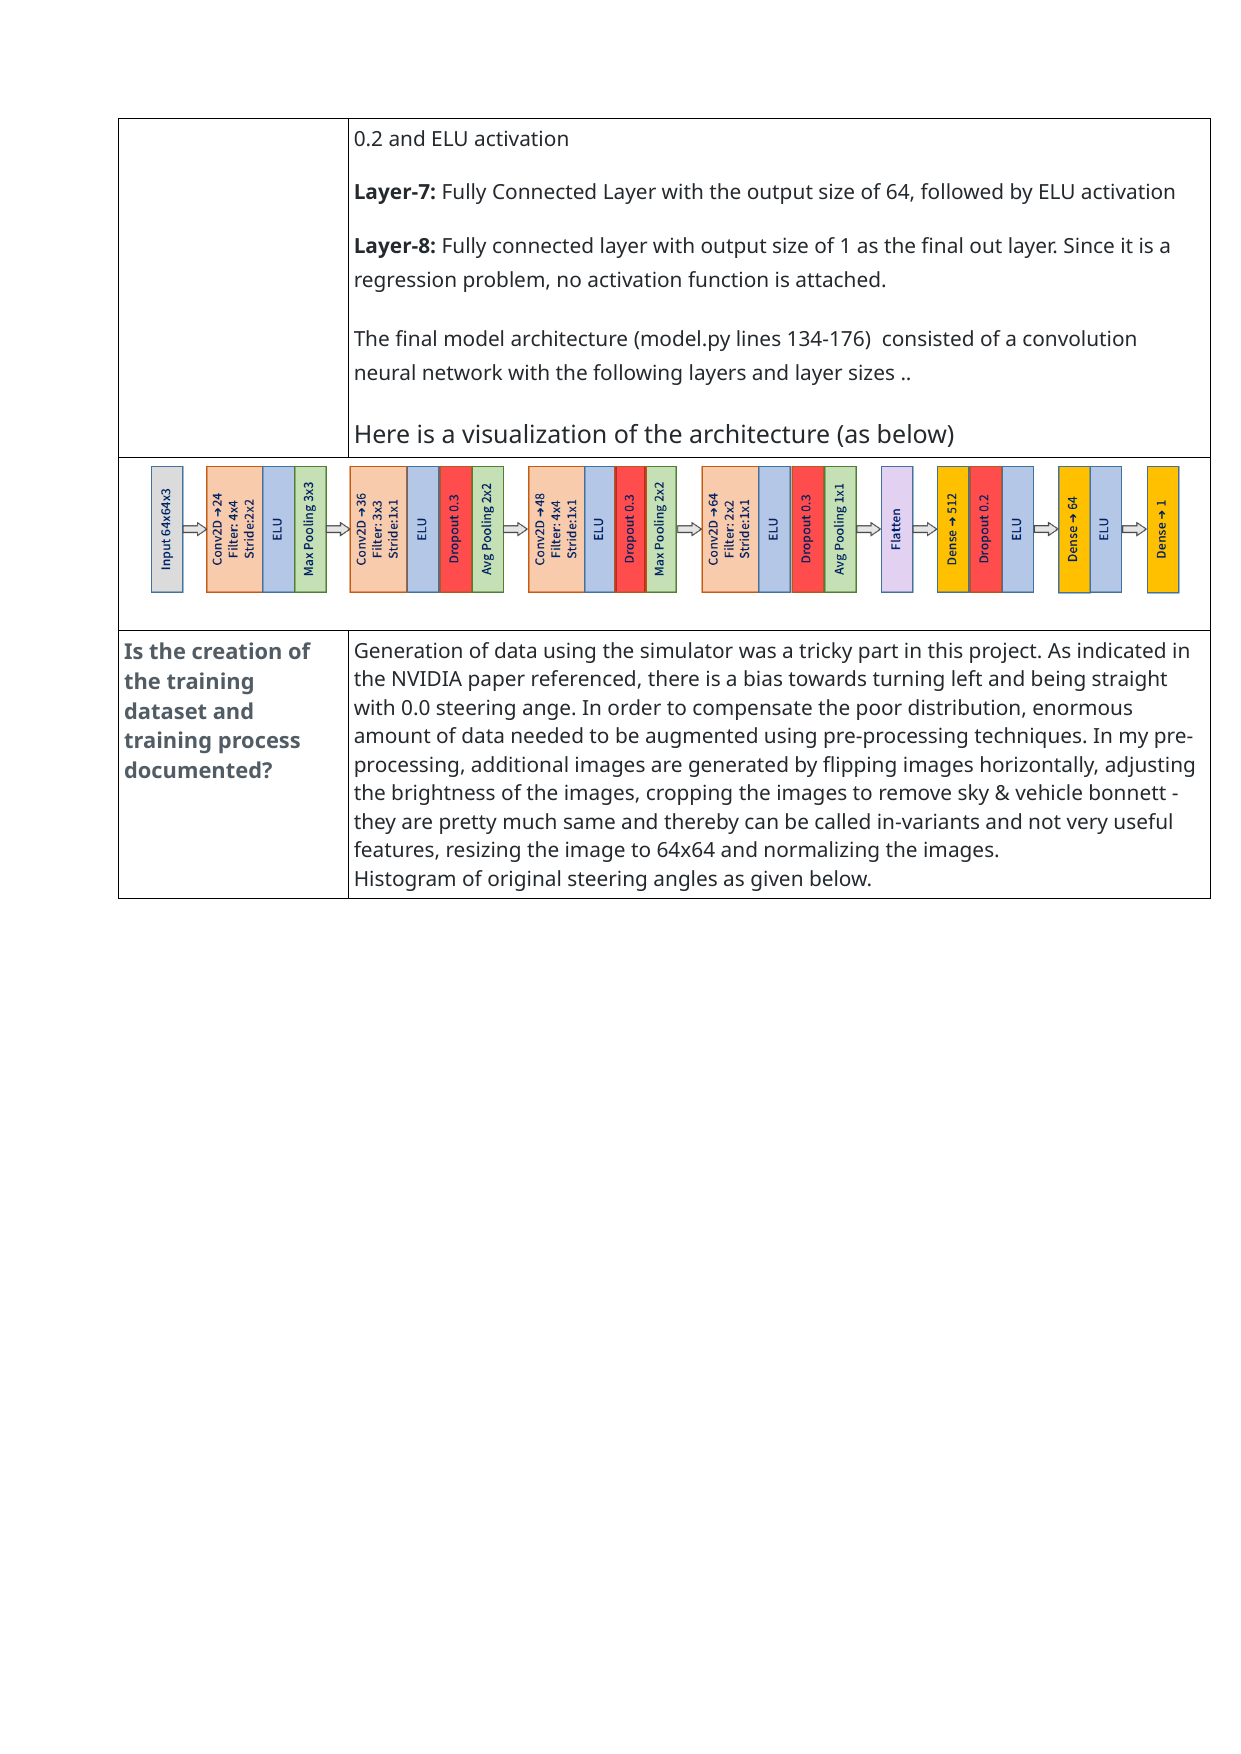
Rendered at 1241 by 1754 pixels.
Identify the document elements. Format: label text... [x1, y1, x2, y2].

picture [147, 462, 1182, 596]
table_cell 0.2 and ELU activation Layer-7: Fully Connected Layer with the output size of 64, followed by ELU activation Layer-8: Fully connected layer with output size of 1 as the final out layer. Since it is a regression problem, no activation function is attached. The final model architecture (model.py lines 134-176) consisted of a convolution neural network with the following layers and layer sizes .. Here is a visualization of the architecture (as below) [349, 119, 1210, 457]
table_cell [119, 458, 1210, 630]
table_cell [119, 119, 348, 457]
table_cell Is the creation of the training dataset and training process documented? [119, 631, 348, 898]
table_cell Generation of data using the simulator was a tricky part in this project. As indicated in the NVIDIA paper referenced, there is a bias towards turning left and being straight with 0.0 steering ange. In order to compensate the poor distribution, enormous amount of data needed to be augmented using pre-processing techniques. In my pre-processing, additional images are generated by flipping images horizontally, adjusting the brightness of the images, cropping the images to remove sky & vehicle bonnett - they are pretty much same and thereby can be called in-variants and not very useful features, resizing the image to 64x64 and normalizing the images. Histogram of original steering angles as given below. [349, 631, 1210, 898]
